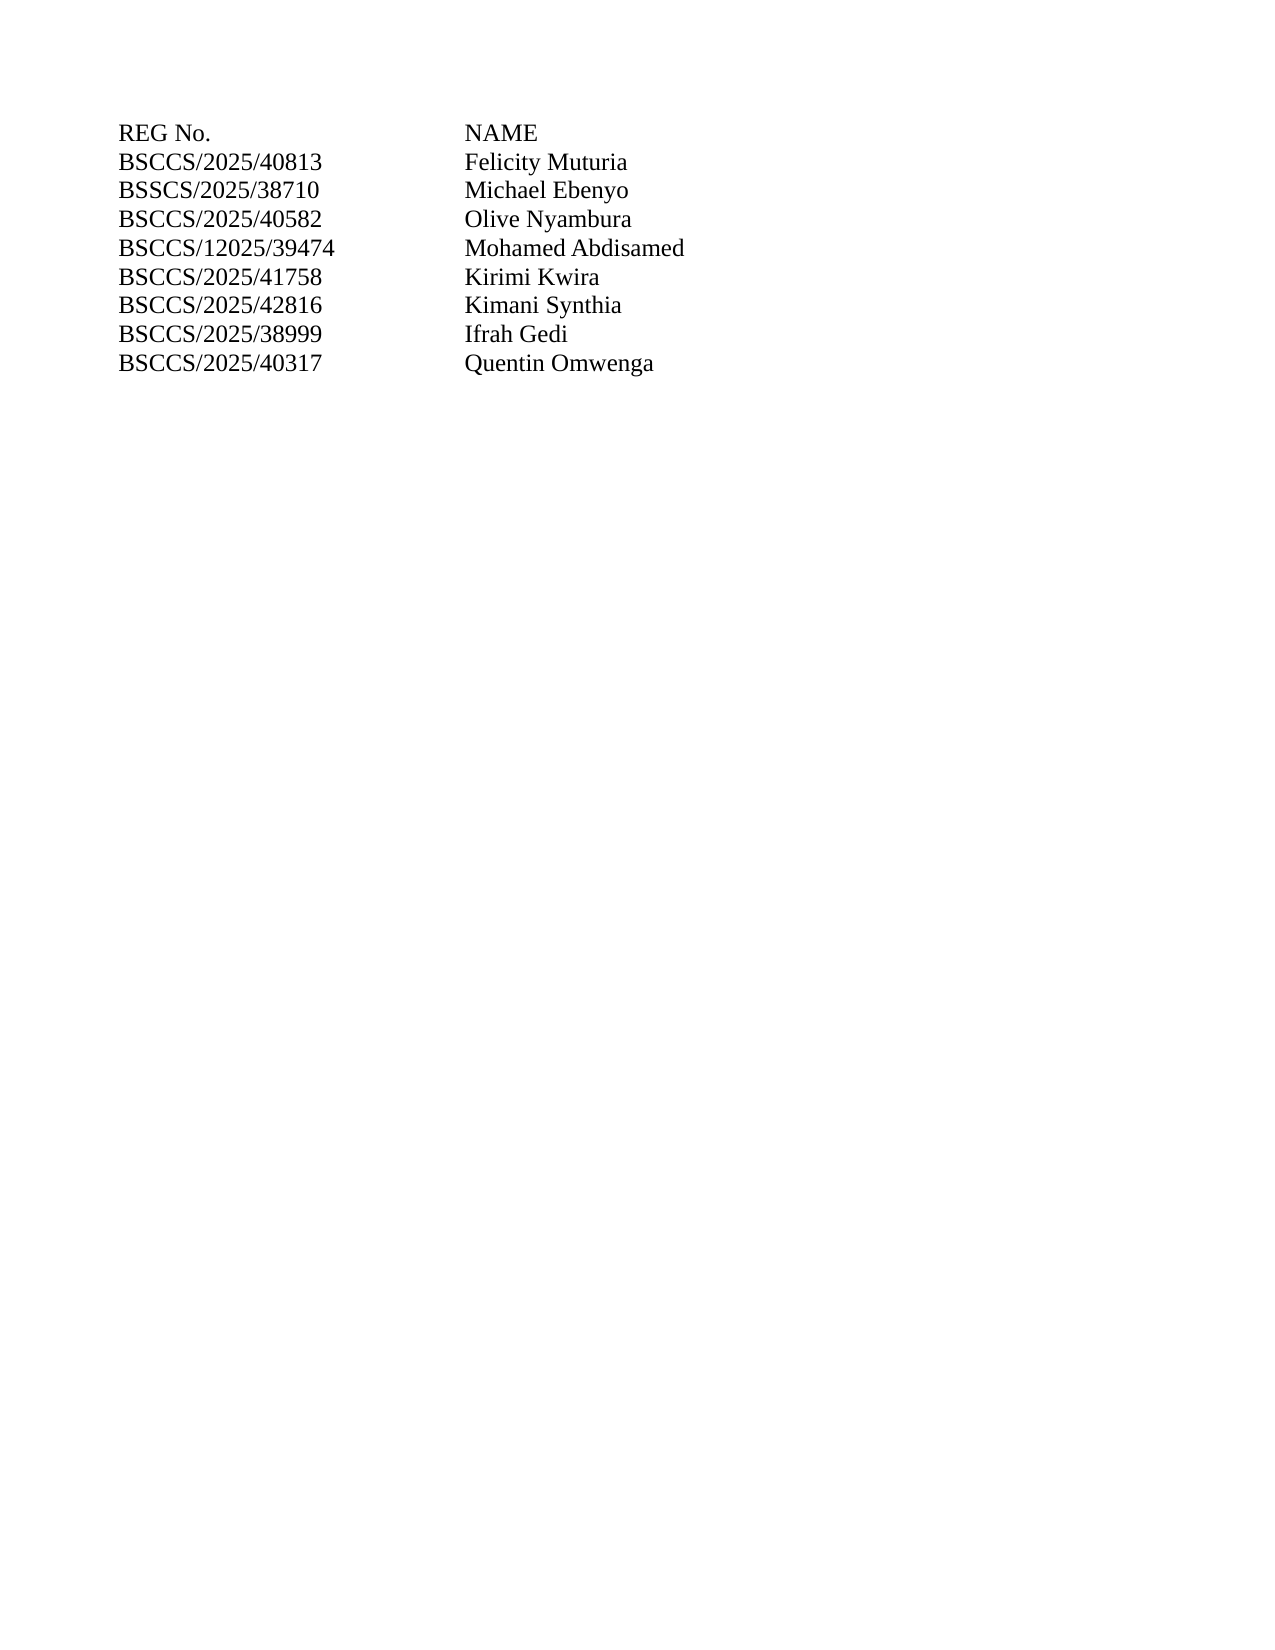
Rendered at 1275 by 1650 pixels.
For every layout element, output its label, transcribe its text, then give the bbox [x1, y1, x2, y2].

table_cell Michael Ebenyo [464, 176, 1157, 204]
table_cell Kirimi Kwira [464, 262, 1157, 291]
table_cell BSCCS/2025/41758 [118, 262, 464, 291]
table_header REG No. [118, 118, 464, 147]
table_cell Quentin Omwenga [464, 348, 1157, 377]
table_cell Mohamed Abdisamed [464, 233, 1157, 262]
table_cell Kimani Synthia [464, 291, 1157, 319]
table_cell BSCCS/2025/40317 [118, 348, 464, 377]
table_cell [464, 377, 1157, 406]
table_cell [118, 406, 464, 434]
table_cell BSCCS/2025/40582 [118, 204, 464, 233]
table_cell Olive Nyambura [464, 204, 1157, 233]
table_cell Ifrah Gedi [464, 319, 1157, 348]
table_cell BSCCS/12025/39474 [118, 233, 464, 262]
table_header NAME [464, 118, 1157, 147]
table_cell BSSCS/2025/38710 [118, 176, 464, 204]
table_cell [118, 377, 464, 406]
table_cell BSCCS/2025/40813 [118, 147, 464, 176]
table_cell [464, 406, 1157, 434]
table_cell BSCCS/2025/42816 [118, 291, 464, 319]
table_cell Felicity Muturia [464, 147, 1157, 176]
table_cell BSCCS/2025/38999 [118, 319, 464, 348]
